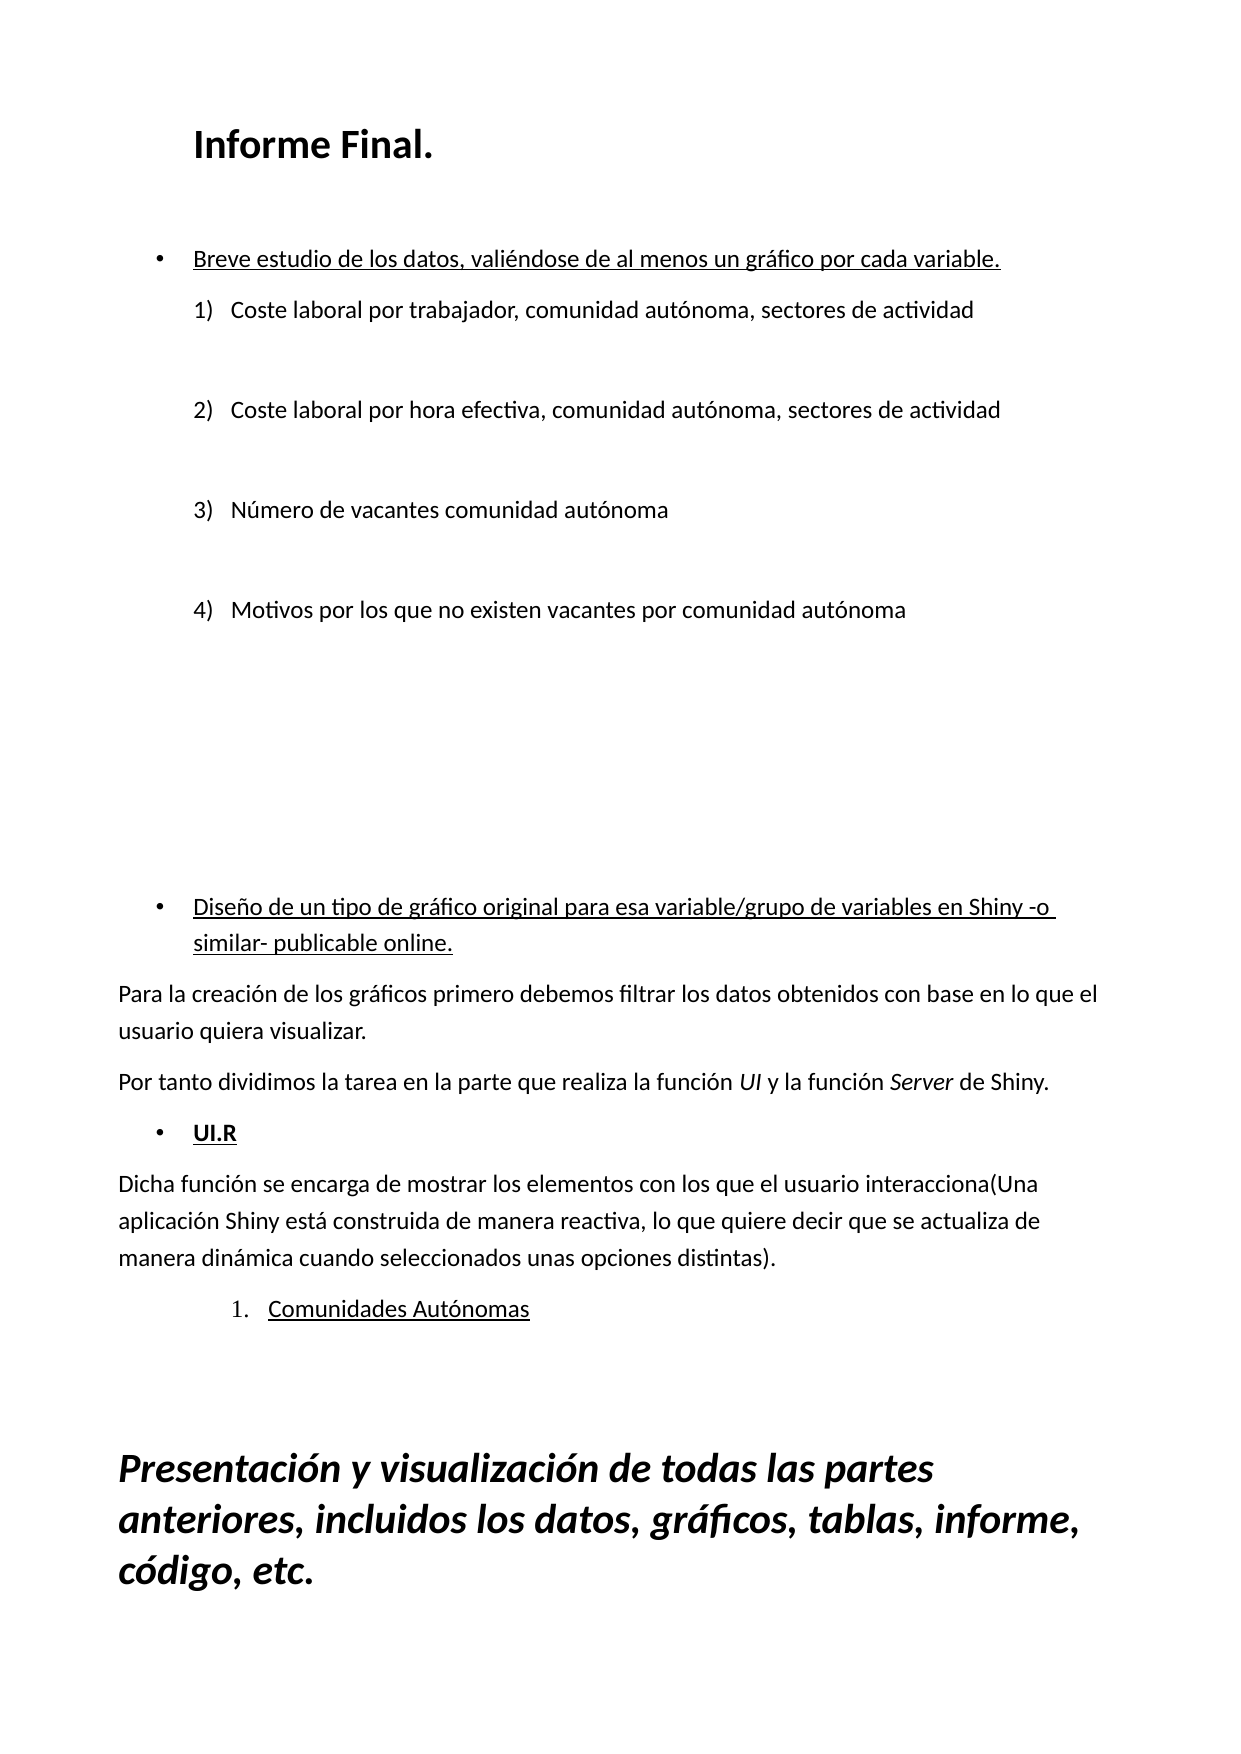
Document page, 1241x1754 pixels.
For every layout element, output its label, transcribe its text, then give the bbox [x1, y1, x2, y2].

text Por tanto dividimos la tarea en la parte que realiza la función UI y la función Server de Shiny. [118, 1066, 1122, 1097]
list Informe Final. [156, 118, 1122, 169]
text Para la creación de los gráficos primero debemos filtrar los datos obtenidos con base en lo que el usuario quiera visualizar. [118, 979, 1122, 1046]
list Coste laboral por trabajador, comunidad autónoma, sectores de actividad [193, 294, 1122, 324]
list Breve estudio de los datos, valiéndose de al menos un gráfico por cada variable. [156, 243, 1122, 273]
list UI.R [156, 1117, 1122, 1148]
list Diseño de un tipo de gráfico original para esa variable/grupo de variables en Shiny -o similar- publicable online. [156, 891, 1122, 958]
list Motivos por los que no existen vacantes por comunidad autónoma [193, 594, 1122, 625]
list Coste laboral por hora efectiva, comunidad autónoma, sectores de actividad [193, 394, 1122, 424]
text Dicha función se encarga de mostrar los elementos con los que el usuario interacciona(Una aplicación Shiny está construida de manera reactiva, lo que quiere decir que se actualiza de manera dinámica cuando seleccionados unas opciones distintas). [118, 1169, 1122, 1272]
list Comunidades Autónomas [231, 1293, 1122, 1323]
list Número de vacantes comunidad autónoma [193, 494, 1122, 525]
text Presentación y visualización de todas las partes anteriores, incluidos los datos, gráficos, tablas, informe, código, etc. [118, 1442, 1122, 1595]
